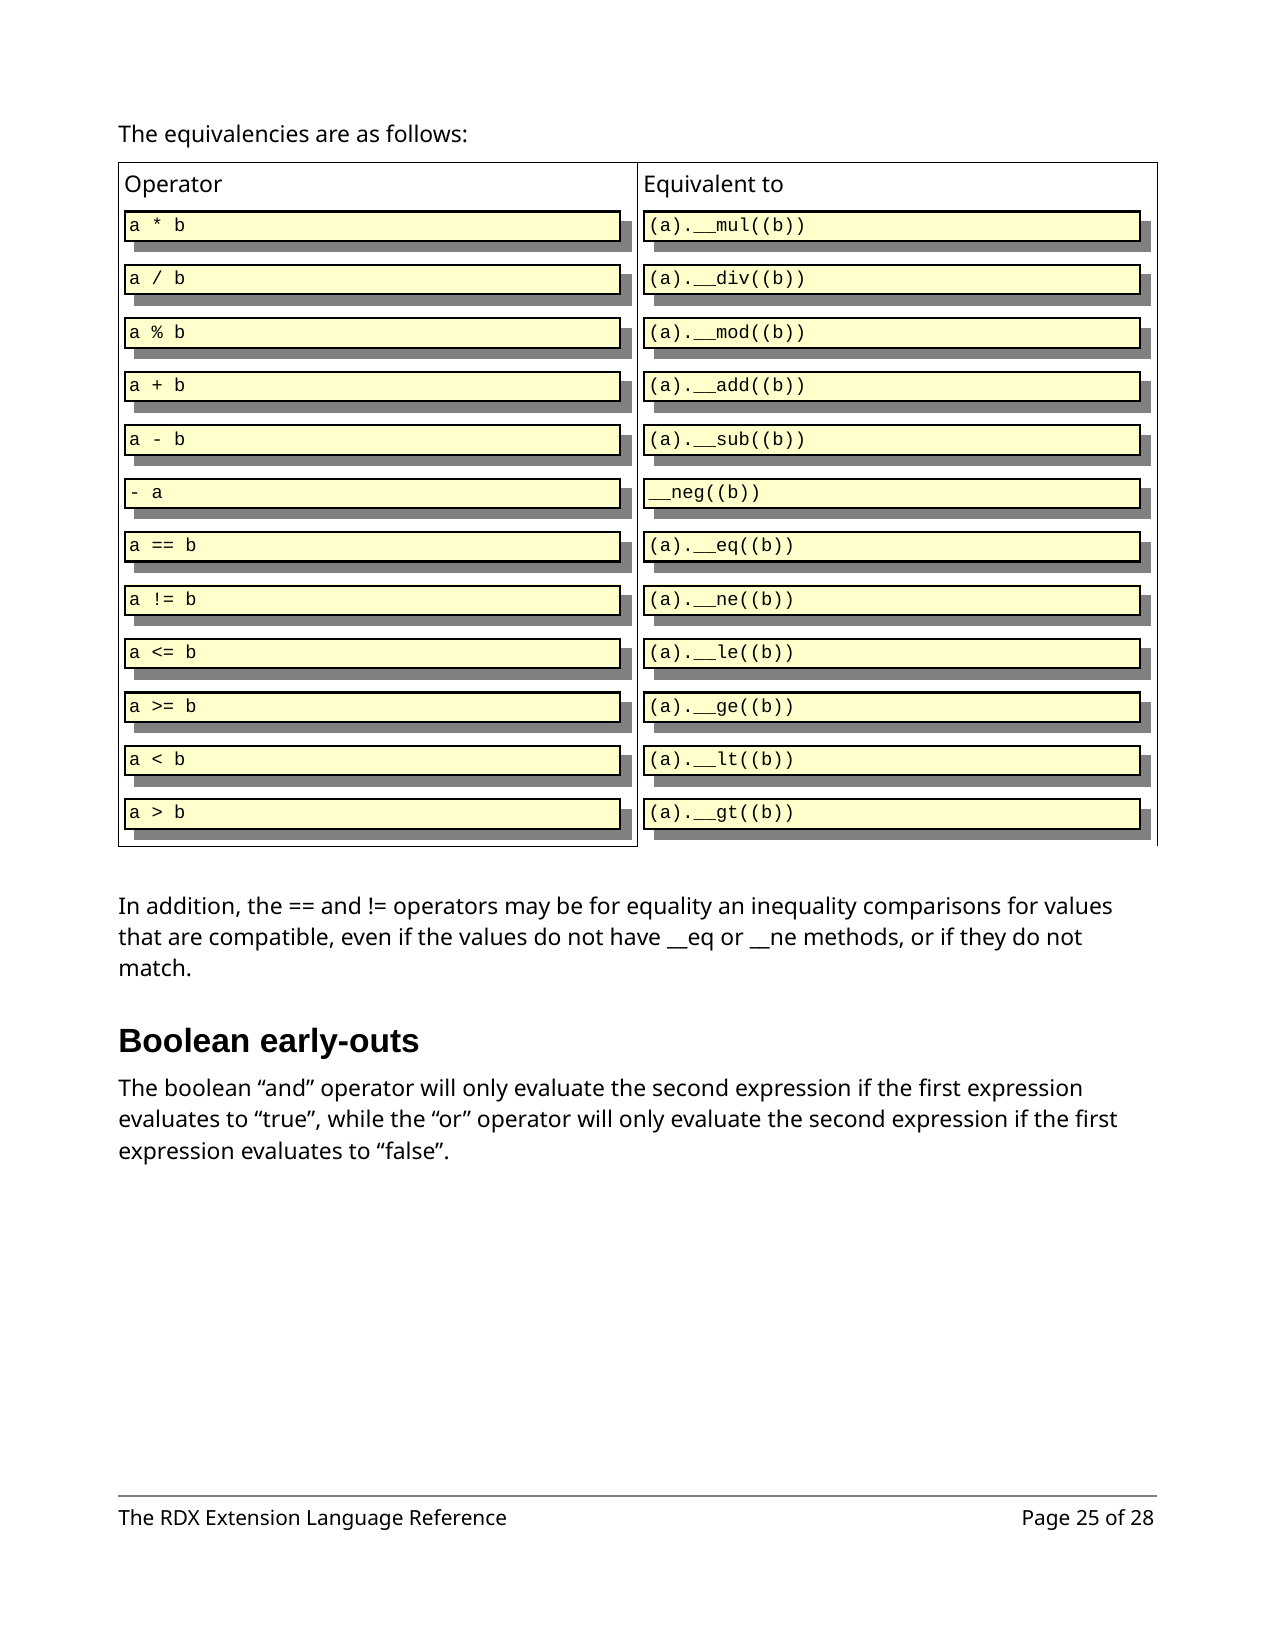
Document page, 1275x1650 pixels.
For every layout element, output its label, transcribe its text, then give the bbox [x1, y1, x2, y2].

table_cell a - b [119, 419, 637, 472]
subtitle Boolean early-outs [118, 1021, 1157, 1060]
table_header Operator [119, 163, 637, 205]
table_cell a + b [119, 365, 637, 418]
table_cell a == b [119, 525, 637, 579]
table_cell a % b [119, 312, 637, 365]
table_cell a <= b [119, 632, 637, 686]
table_cell (a).__ne((b)) [638, 579, 1157, 632]
table_cell (a).__div((b)) [638, 258, 1157, 312]
table_cell (a).__add((b)) [638, 365, 1157, 418]
table_cell __neg((b)) [638, 472, 1157, 525]
text The boolean “and” operator will only evaluate the second expression if the first expression evaluates to “true”, while the “or” operator will only evaluate the second expression if the first expression evaluates to “false”. [118, 1072, 1157, 1166]
table_cell (a).__le((b)) [638, 632, 1157, 686]
table_cell a > b [119, 793, 637, 846]
table_cell (a).__mod((b)) [638, 312, 1157, 365]
table_cell (a).__eq((b)) [638, 525, 1157, 579]
table_cell (a).__lt((b)) [638, 739, 1157, 792]
table_cell a * b [119, 205, 637, 258]
table_cell - a [119, 472, 637, 525]
table_cell a / b [119, 258, 637, 312]
table_cell a != b [119, 579, 637, 632]
table_cell a >= b [119, 686, 637, 739]
text In addition, the == and != operators may be for equality an inequality comparisons for values that are compatible, even if the values do not have __eq or __ne methods, or if they do not match. [118, 890, 1157, 983]
table_cell (a).__sub((b)) [638, 419, 1157, 472]
table_cell a < b [119, 739, 637, 792]
table_header Equivalent to [638, 163, 1157, 205]
table_cell (a).__ge((b)) [638, 686, 1157, 739]
table_cell (a).__mul((b)) [638, 205, 1157, 258]
text The equivalencies are as follows: [118, 118, 1157, 149]
table_cell (a).__gt((b)) [638, 793, 1157, 846]
